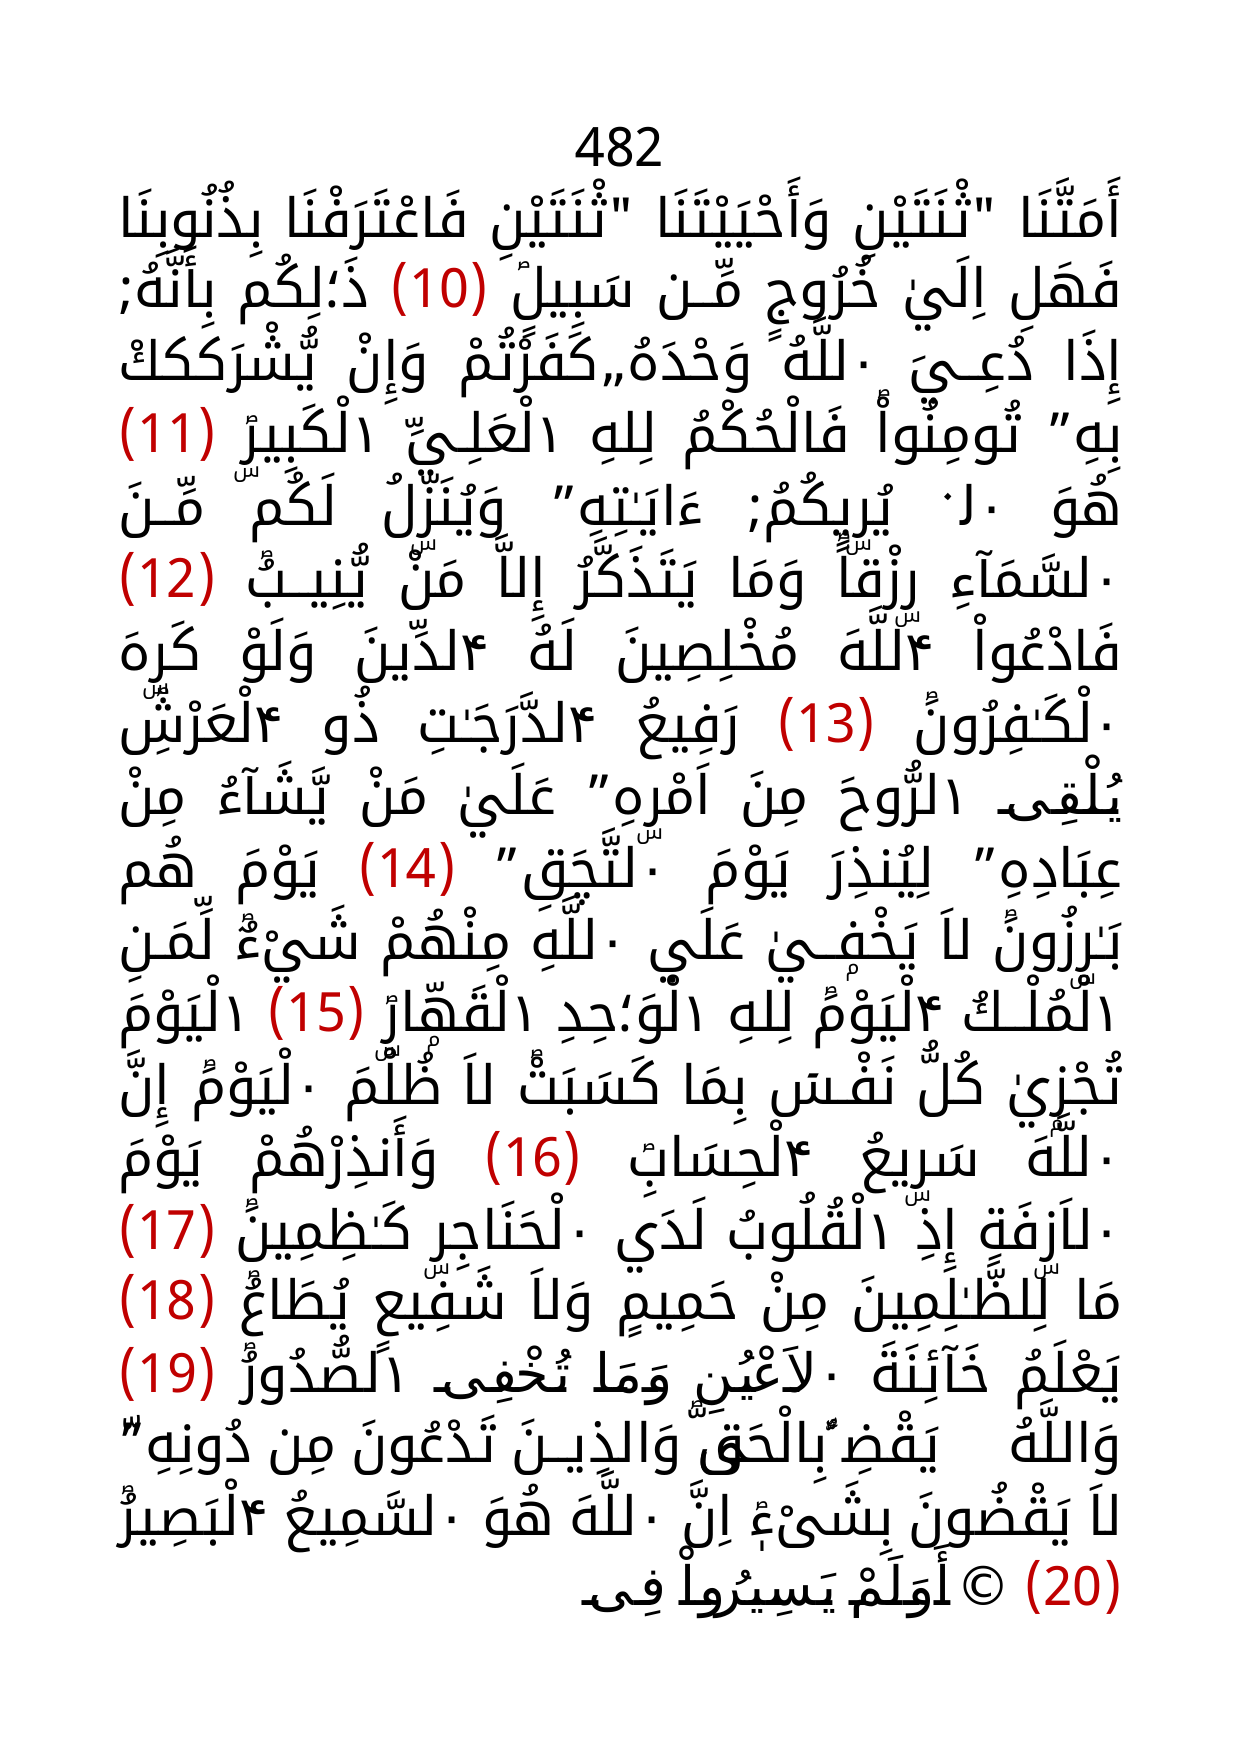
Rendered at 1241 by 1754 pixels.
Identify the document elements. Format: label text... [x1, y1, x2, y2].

text 482 [118, 118, 1122, 189]
text أَمَتَّنَا "ثْنَتَيْنِ وَأَحْيَيْتَنَا "ثْنَتَيْنِ فَاعْتَرَفْنَا بِذُنُوبِنَا فَهَلِ اِلَيٰ خُرُوجٍ مِّــن سَبِيلٍؐ (10) ذَ؛لِكُم بِأَنَّهُ; إِذَا دُعِــيَ ۰للَّهُ وَحْدَهُ„ كَفَرْتُمْ وَإِنْ يُّشْرَكككْ بِهِ” تُومِنُواْؐ فَالْحُكْمُ لِلهِ ۱لْعَلِـيِّ ۱لْكَبِيرۣؐ (11) هُوَ ۰ﻟ﮲ يُرۣيكُمُ; ءَايَـٰتِهِ” وَيُنَزّۣلُ لَكُم مِّــنَ ۰لسَّمَآءِ رۣزْقاًؐ وَمَا يَتَذَكَّرُ إِلاَّ مَنْ يُّنِيــبُؐ (12) فَادْعُواْ ۴للَّهَ مُخْلِصِينَ لَهُ ۴لدِّينَ وَلَوْ كَرۣهَ ۰لْكَـٰفِرُونَؐ (13) رَفِيعُ ۴لدَّرَجَـٰتِ ذُو ۴لْعَرْشِؐ يُلْقِى ۱لرُّوحَ مِنَ اَمْرۣهِ” عَلَيٰ مَنْ يَّشَآءُ مِنْ عِبَادِهِ” لِيُنذِرَ يَوْمَ ۰لتَّچَقِ” (14) يَوْمَ هُم بَـٰرۣزُونَؐ لاَ يَخْفۭــيٰ عَلَي ۰للَّهِ مِنْهُمْ شَيْءٌؐ لِّمَـنِ ۱لْمُلْــكُ ۴لْيَوْمَؐ لِلهِ ۱لْوَ؛حِدِ ۱لْقَهّۭارۣؐ (15) ۱لْيَوْمَ تُجْزۭيٰ كُلُّ نَفْـسٙ بِمَا كَسَبَتْؐ لاَ ظُلْمَ ۰لْيَوْمَؐ إِنَّ ۰للَّهَ سَرۣيعُ ۴لْحِسَابِؐ (16) وَأَنذِرْهُمْ يَوْمَ ۰لاَزۣفَةِ إِذِ ۱لْقُلُوبُ لَدَي ۰لْحَنَاجِرۣ كَـٰظِمِينَؐ (17) مَا لِلظَّـٰلِمِينَ مِنْ حَمِيمٍ وَلاَ شَفِيعٍ يُطَاعُؐ (18) يَعْلَمُ خَآئِنَةَ ۰لاَعْيُنِ وَمَا تُخْفِى ۱لصُّدُورُؐ (19) وَاللَّهُ يَقْضِى بِالْحَقﱢّؐ وَالذِيــنَ تَدْعُونَ مِن دُونِهِ” لاَ يَقْضُونَ بِشَىْءٖؐ اِنَّ ۰للَّهَ هُوَ ۰لسَّمِيعُ ۴لْبَصِيرُؐ (20) © أَوَلَمْ يَسِيرُواْ فِى [118, 189, 1122, 1628]
